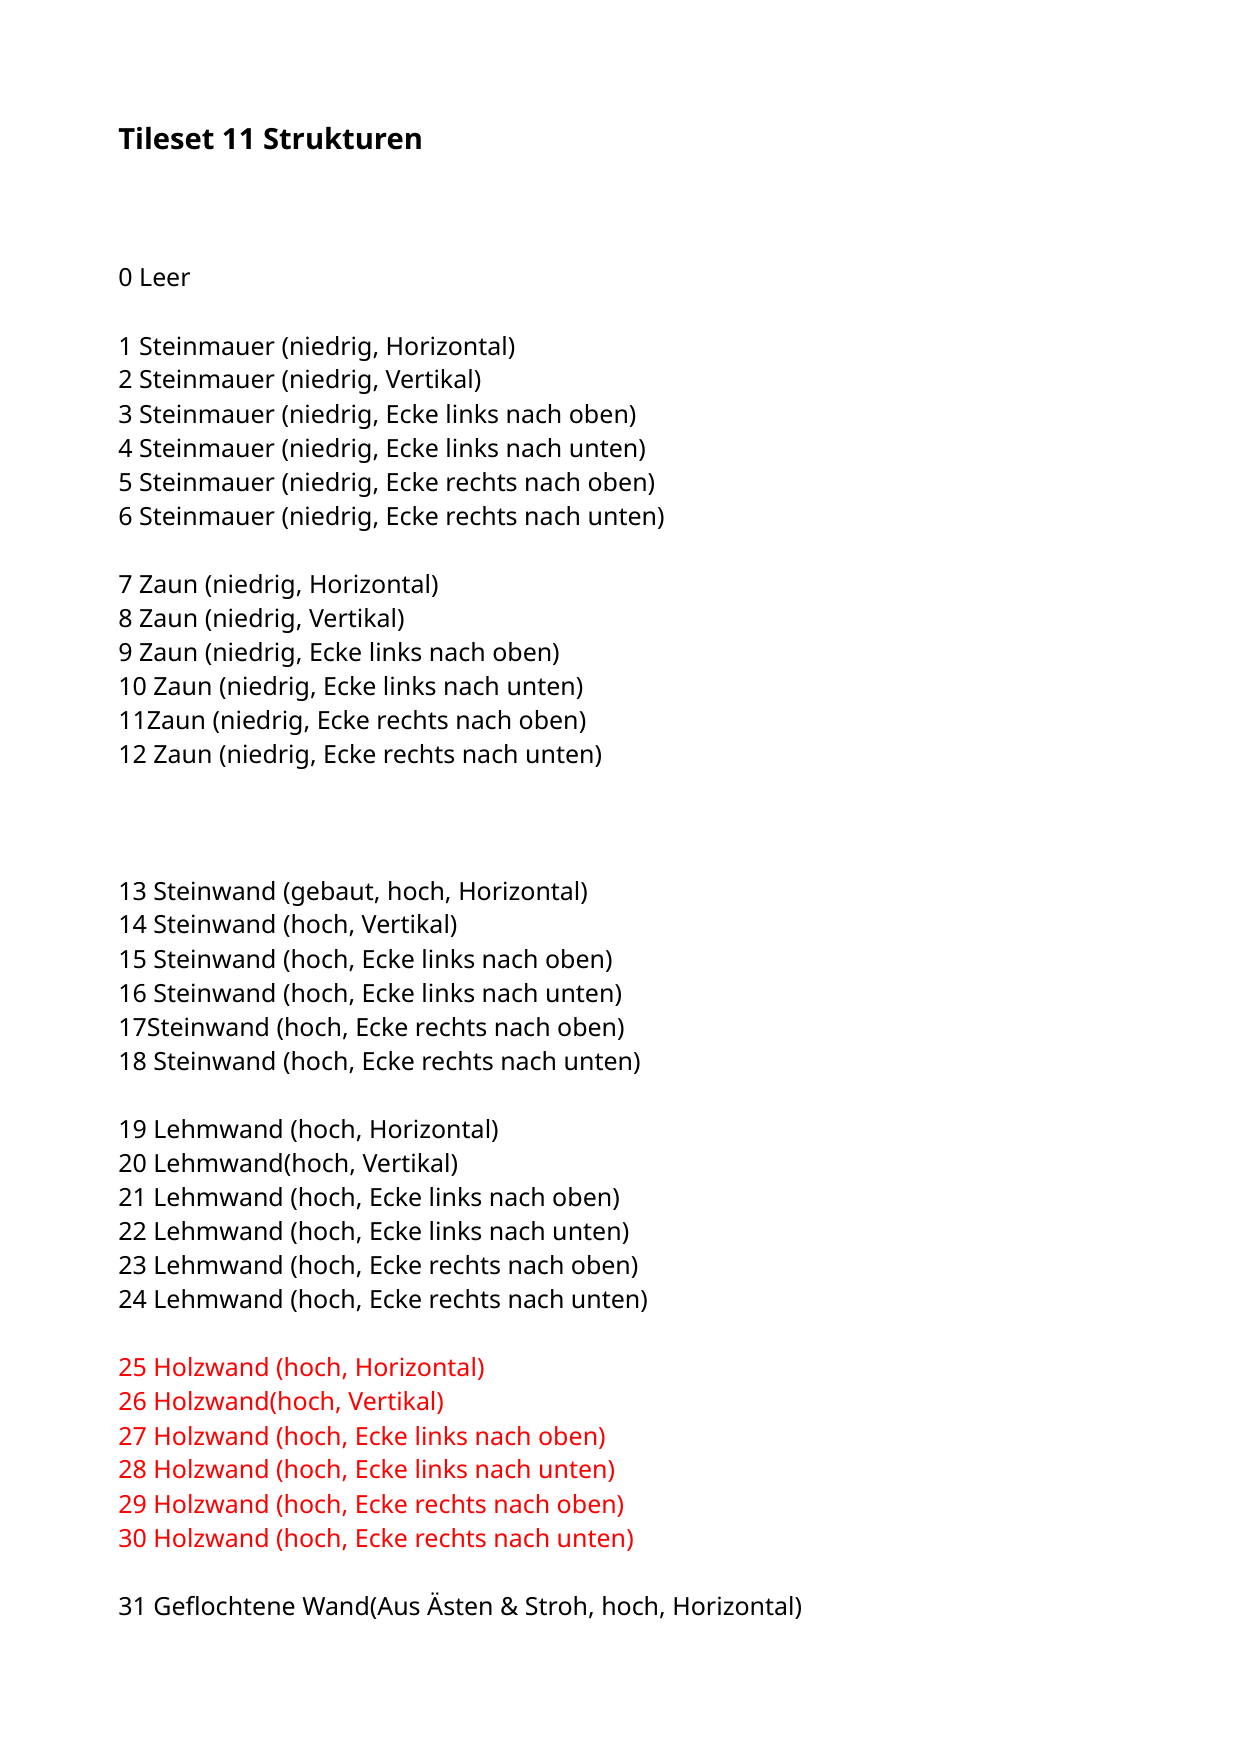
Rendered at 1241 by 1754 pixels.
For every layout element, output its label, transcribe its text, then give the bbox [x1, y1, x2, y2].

text 8 Zaun (niedrig, Vertikal) [118, 601, 1122, 635]
text 6 Steinmauer (niedrig, Ecke rechts nach unten) [118, 498, 1122, 532]
text 7 Zaun (niedrig, Horizontal) [118, 567, 1122, 601]
text 4 Steinmauer (niedrig, Ecke links nach unten) [118, 430, 1122, 464]
text 18 Steinwand (hoch, Ecke rechts nach unten) [118, 1043, 1122, 1077]
text 12 Zaun (niedrig, Ecke rechts nach unten) [118, 737, 1122, 771]
text 25 Holzwand (hoch, Horizontal) [118, 1350, 1122, 1384]
text 29 Holzwand (hoch, Ecke rechts nach oben) [118, 1486, 1122, 1520]
text 19 Lehmwand (hoch, Horizontal) [118, 1112, 1122, 1146]
text Tileset 11 Strukturen [118, 118, 1122, 158]
text 30 Holzwand (hoch, Ecke rechts nach unten) [118, 1520, 1122, 1554]
text 16 Steinwand (hoch, Ecke links nach unten) [118, 975, 1122, 1009]
text 17Steinwand (hoch, Ecke rechts nach oben) [118, 1009, 1122, 1043]
text 20 Lehmwand(hoch, Vertikal) [118, 1146, 1122, 1180]
text 15 Steinwand (hoch, Ecke links nach oben) [118, 941, 1122, 975]
text 26 Holzwand(hoch, Vertikal) [118, 1384, 1122, 1418]
text 21 Lehmwand (hoch, Ecke links nach oben) [118, 1180, 1122, 1214]
text 5 Steinmauer (niedrig, Ecke rechts nach oben) [118, 464, 1122, 498]
text 14 Steinwand (hoch, Vertikal) [118, 907, 1122, 941]
text 3 Steinmauer (niedrig, Ecke links nach oben) [118, 396, 1122, 430]
text 24 Lehmwand (hoch, Ecke rechts nach unten) [118, 1282, 1122, 1316]
text 0 Leer [118, 260, 1122, 294]
text 10 Zaun (niedrig, Ecke links nach unten) [118, 669, 1122, 703]
text 23 Lehmwand (hoch, Ecke rechts nach oben) [118, 1248, 1122, 1282]
text 28 Holzwand (hoch, Ecke links nach unten) [118, 1452, 1122, 1486]
text 27 Holzwand (hoch, Ecke links nach oben) [118, 1418, 1122, 1452]
text 1 Steinmauer (niedrig, Horizontal) [118, 328, 1122, 362]
text 13 Steinwand (gebaut, hoch, Horizontal) [118, 873, 1122, 907]
text 9 Zaun (niedrig, Ecke links nach oben) [118, 635, 1122, 669]
text 31 Geflochtene Wand(Aus Ästen & Stroh, hoch, Horizontal) [118, 1588, 1122, 1622]
text 22 Lehmwand (hoch, Ecke links nach unten) [118, 1214, 1122, 1248]
text 2 Steinmauer (niedrig, Vertikal) [118, 362, 1122, 396]
text 11Zaun (niedrig, Ecke rechts nach oben) [118, 703, 1122, 737]
